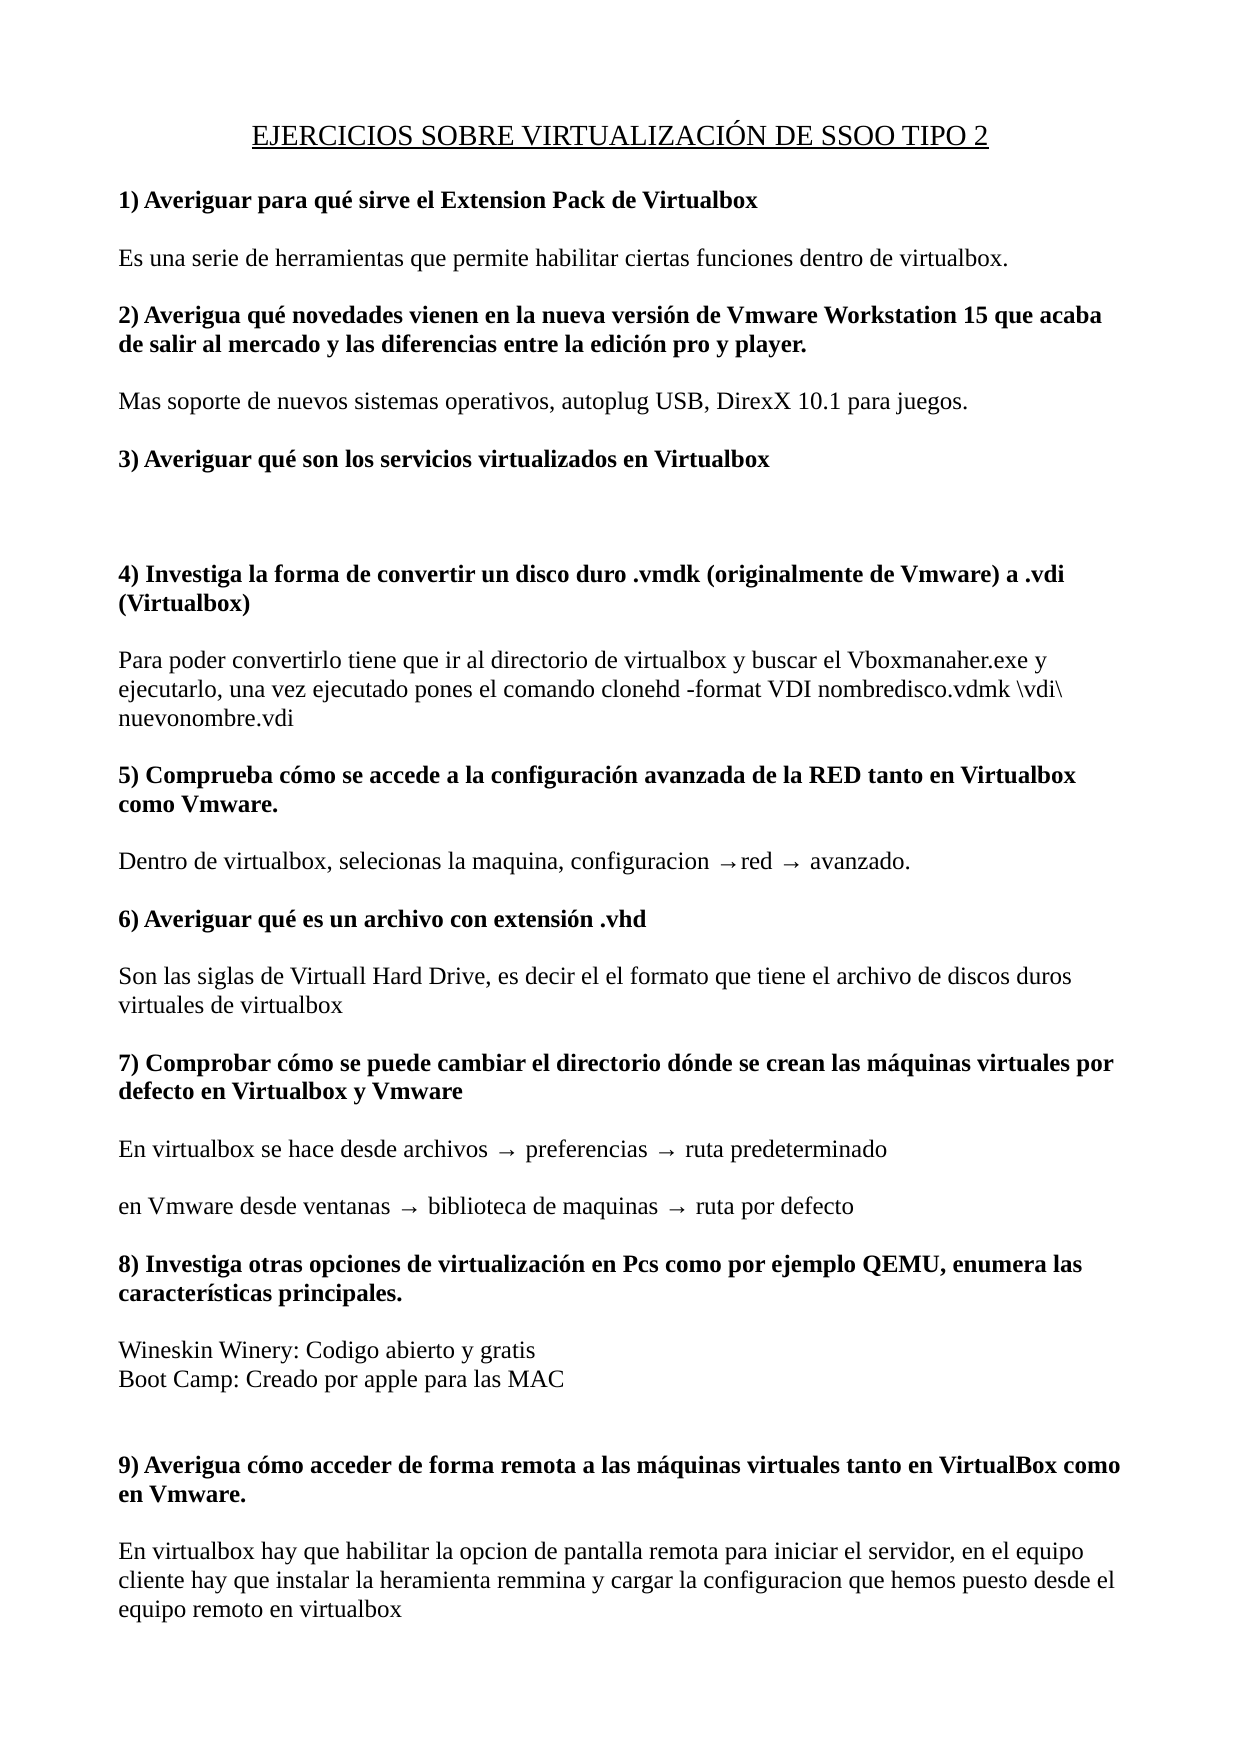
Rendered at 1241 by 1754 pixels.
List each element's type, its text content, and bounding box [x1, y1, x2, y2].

text Dentro de virtualbox, selecionas la maquina, configuracion →red → avanzado. [118, 846, 1122, 875]
text Para poder convertirlo tiene que ir al directorio de virtualbox y buscar el Vboxmanaher.exe y ejecutarlo, una vez ejecutado pones el comando clonehd -format VDI nombredisco.vdmk \vdi\nuevonombre.vdi [118, 645, 1122, 731]
text En virtualbox hay que habilitar la opcion de pantalla remota para iniciar el servidor, en el equipo cliente hay que instalar la heramienta remmina y cargar la configuracion que hemos puesto desde el equipo remoto en virtualbox [118, 1536, 1122, 1623]
text 4) Investiga la forma de convertir un disco duro .vmdk (originalmente de Vmware) a .vdi (Virtualbox) [118, 559, 1122, 616]
text 5) Comprueba cómo se accede a la configuración avanzada de la RED tanto en Virtualbox como Vmware. [118, 760, 1122, 818]
text 3) Averiguar qué son los servicios virtualizados en Virtualbox [118, 444, 1122, 473]
text Boot Camp: Creado por apple para las MAC [118, 1364, 1122, 1393]
text Son las siglas de Virtuall Hard Drive, es decir el el formato que tiene el archivo de discos duros virtuales de virtualbox [118, 961, 1122, 1019]
text 2) Averigua qué novedades vienen en la nueva versión de Vmware Workstation 15 que acaba de salir al mercado y las diferencias entre la edición pro y player. [118, 300, 1122, 358]
text 8) Investiga otras opciones de virtualización en Pcs como por ejemplo QEMU, enumera las características principales. [118, 1249, 1122, 1306]
text En virtualbox se hace desde archivos → preferencias → ruta predeterminado [118, 1134, 1122, 1163]
text 7) Comprobar cómo se puede cambiar el directorio dónde se crean las máquinas virtuales por defecto en Virtualbox y Vmware [118, 1048, 1122, 1105]
text 9) Averigua cómo acceder de forma remota a las máquinas virtuales tanto en VirtualBox como en Vmware. [118, 1450, 1122, 1508]
text Wineskin Winery: Codigo abierto y gratis [118, 1335, 1122, 1364]
text Mas soporte de nuevos sistemas operativos, autoplug USB, DirexX 10.1 para juegos. [118, 386, 1122, 415]
text Es una serie de herramientas que permite habilitar ciertas funciones dentro de virtualbox. [118, 243, 1122, 271]
text EJERCICIOS SOBRE VIRTUALIZACIÓN DE SSOO TIPO 2 [118, 118, 1122, 152]
text en Vmware desde ventanas → biblioteca de maquinas → ruta por defecto [118, 1191, 1122, 1220]
text 1) Averiguar para qué sirve el Extension Pack de Virtualbox [118, 185, 1122, 214]
text 6) Averiguar qué es un archivo con extensión .vhd [118, 904, 1122, 933]
